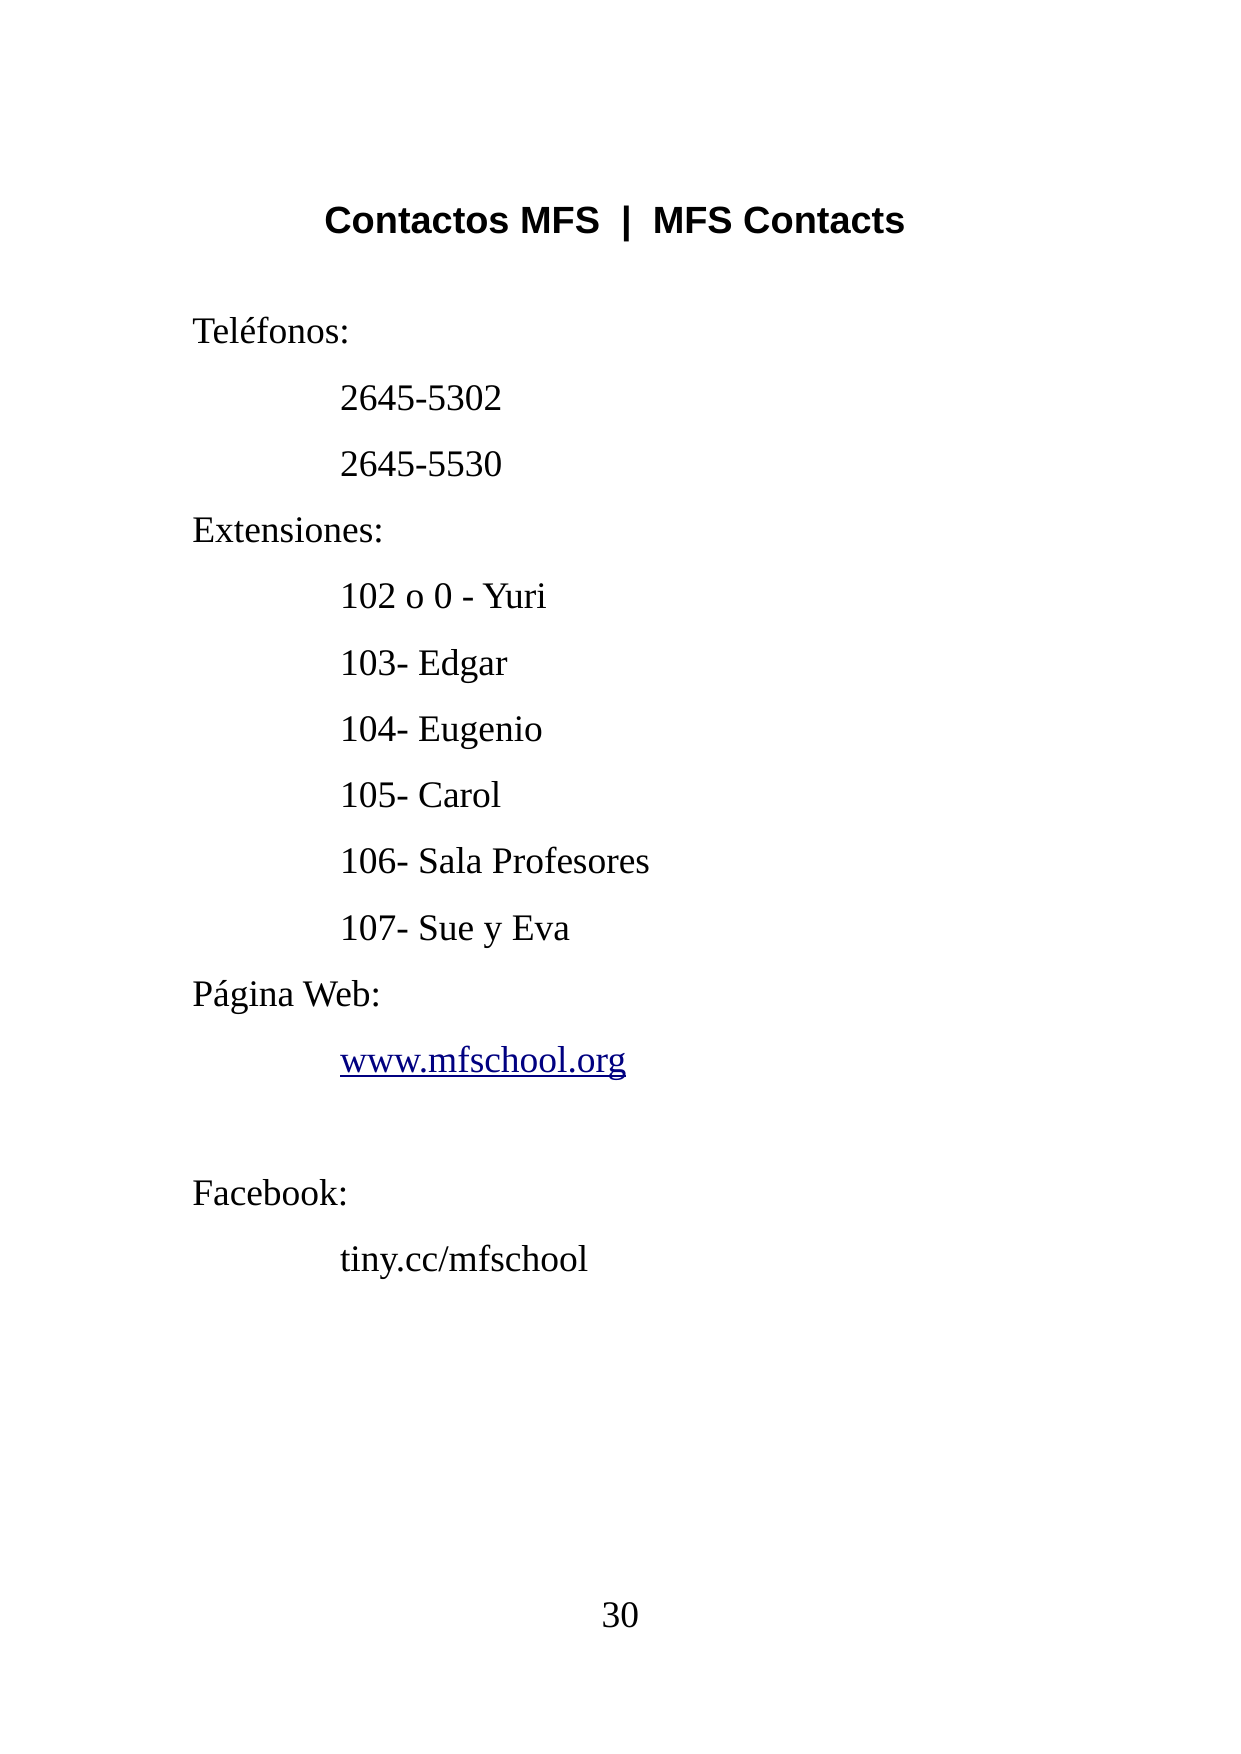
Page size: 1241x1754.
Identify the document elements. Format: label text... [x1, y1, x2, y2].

text Extensiones: [192, 508, 1122, 551]
subtitle Contactos MFS | MFS Contacts [118, 198, 1122, 242]
text 2645-5302 [340, 375, 1122, 418]
text 2645-5530 [340, 441, 1122, 484]
text www.mfschool.org [340, 1038, 1122, 1081]
text 105- Carol [340, 773, 1122, 816]
text 102 o 0 - Yuri [340, 574, 1122, 617]
text Teléfonos: [192, 309, 1122, 352]
text Facebook: [192, 1170, 1122, 1213]
text 107- Sue y Eva [340, 905, 1122, 948]
text 104- Eugenio [340, 706, 1122, 749]
text 106- Sala Profesores [340, 839, 1122, 882]
text tiny.cc/mfschool [340, 1236, 1122, 1279]
text Página Web: [192, 971, 1122, 1014]
text 103- Edgar [340, 640, 1122, 683]
